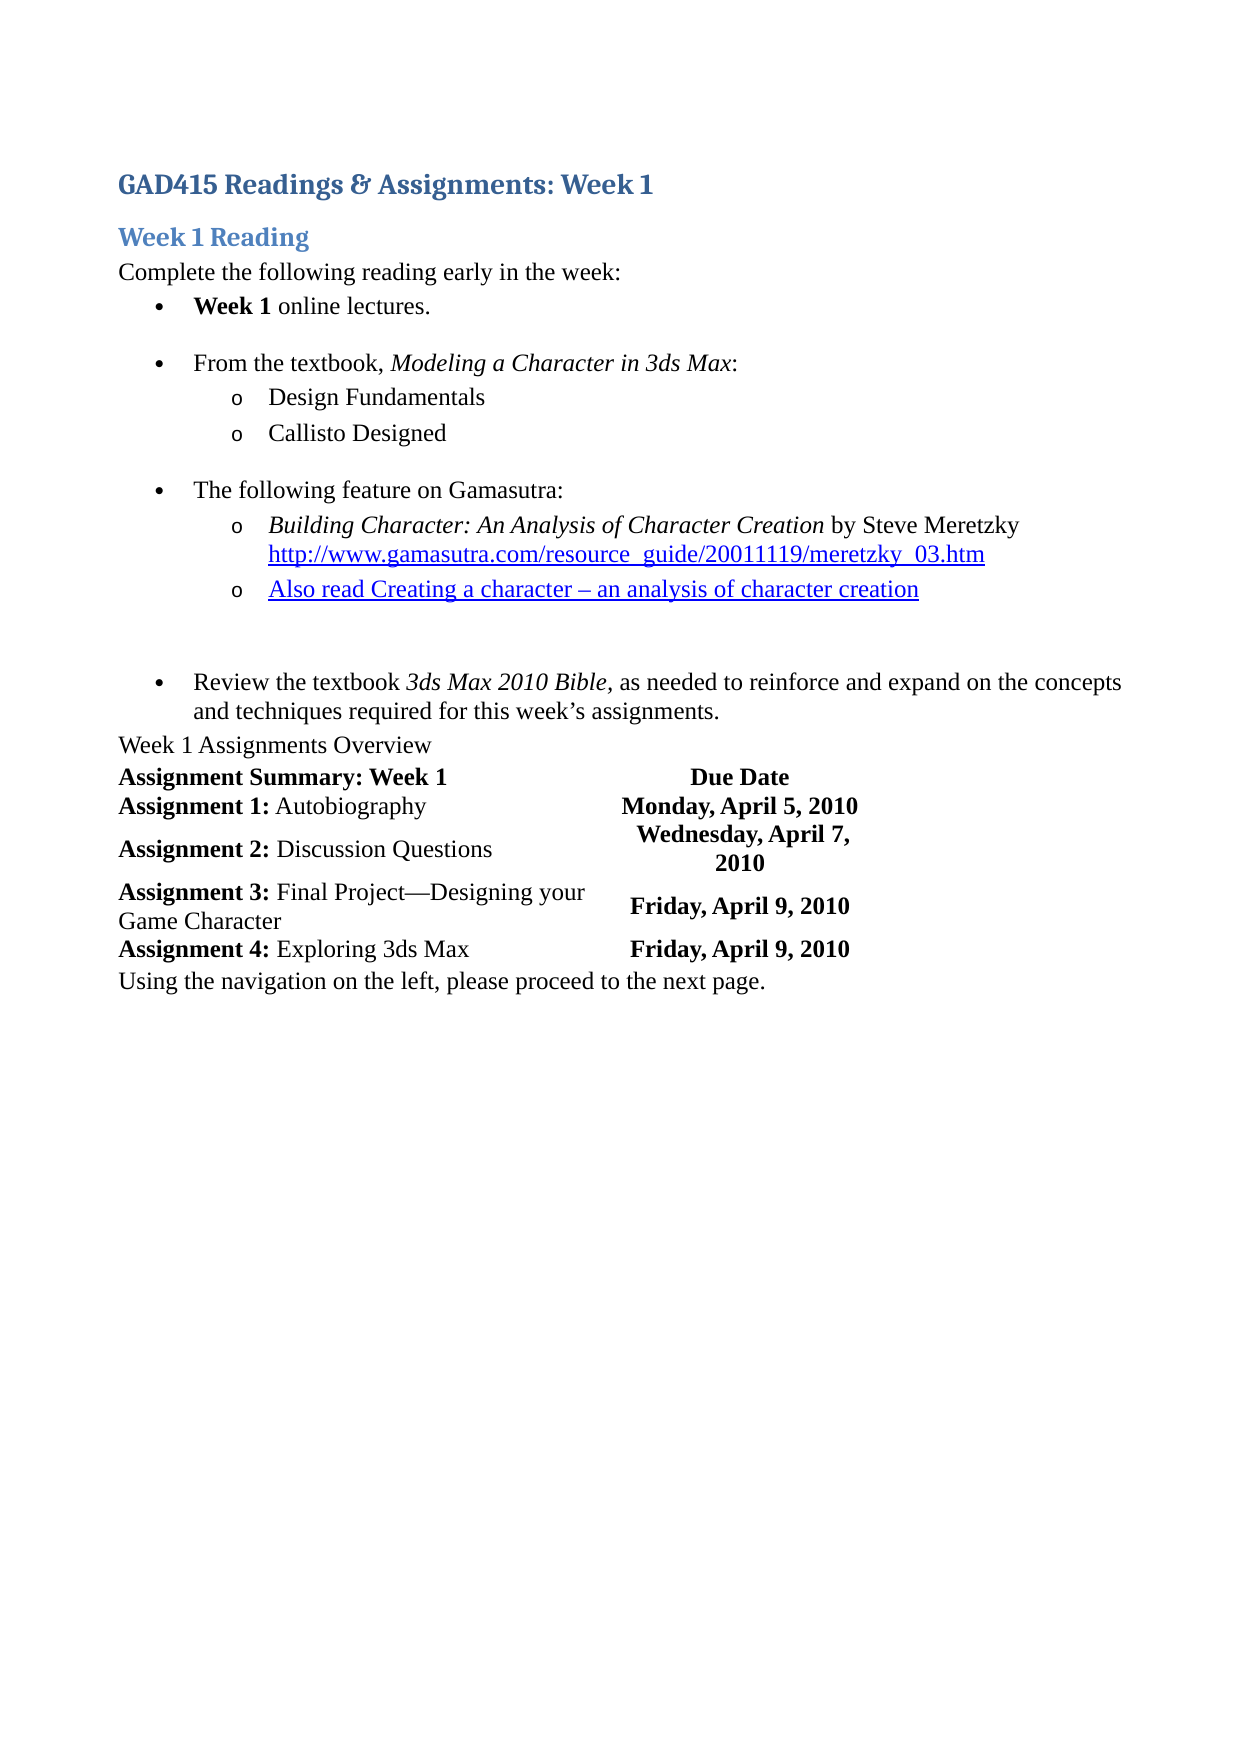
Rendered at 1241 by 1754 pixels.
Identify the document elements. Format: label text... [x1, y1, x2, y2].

table_cell Assignment 4: Exploring 3ds Max [118, 935, 619, 963]
table_cell Friday, April 9, 2010 [619, 935, 867, 963]
text Week 1 Assignments Overview [118, 730, 1122, 759]
table_cell Assignment 3: Final Project—Designing your Game Character [118, 877, 619, 934]
list From the textbook, Modeling a Character in 3ds Max: [156, 348, 1122, 377]
text Complete the following reading early in the week: [118, 257, 1122, 285]
table_cell Friday, April 9, 2010 [619, 877, 867, 934]
list Week 1 online lectures. [156, 291, 1122, 320]
table_cell Wednesday, April 7, 2010 [619, 820, 867, 877]
table_cell Assignment 2: Discussion Questions [118, 820, 619, 877]
list The following feature on Gamasutra: [156, 475, 1122, 504]
list Review the textbook 3ds Max 2010 Bible, as needed to reinforce and expand on the concepts and techniques required for this week’s assignments. [156, 667, 1122, 724]
list Building Character: An Analysis of Character Creation by Steve Meretzky http://www.gamasutra.com/resource_guide/20011119/meretzky_03.htm [231, 510, 1122, 568]
subtitle GAD415 Readings & Assignments: Week 1 [118, 168, 1122, 202]
table_header Assignment Summary: Week 1 [118, 762, 619, 791]
table_cell Assignment 1: Autobiography [118, 791, 619, 819]
subtitle Week 1 Reading [118, 222, 1122, 254]
table_header Due Date [619, 762, 867, 791]
list Also read Creating a character – an analysis of character creation [231, 574, 1122, 661]
table_cell Monday, April 5, 2010 [619, 791, 867, 819]
list Callisto Designed [231, 418, 1122, 447]
list Design Fundamentals [231, 382, 1122, 412]
text Using the navigation on the left, please proceed to the next page. [118, 966, 1122, 995]
